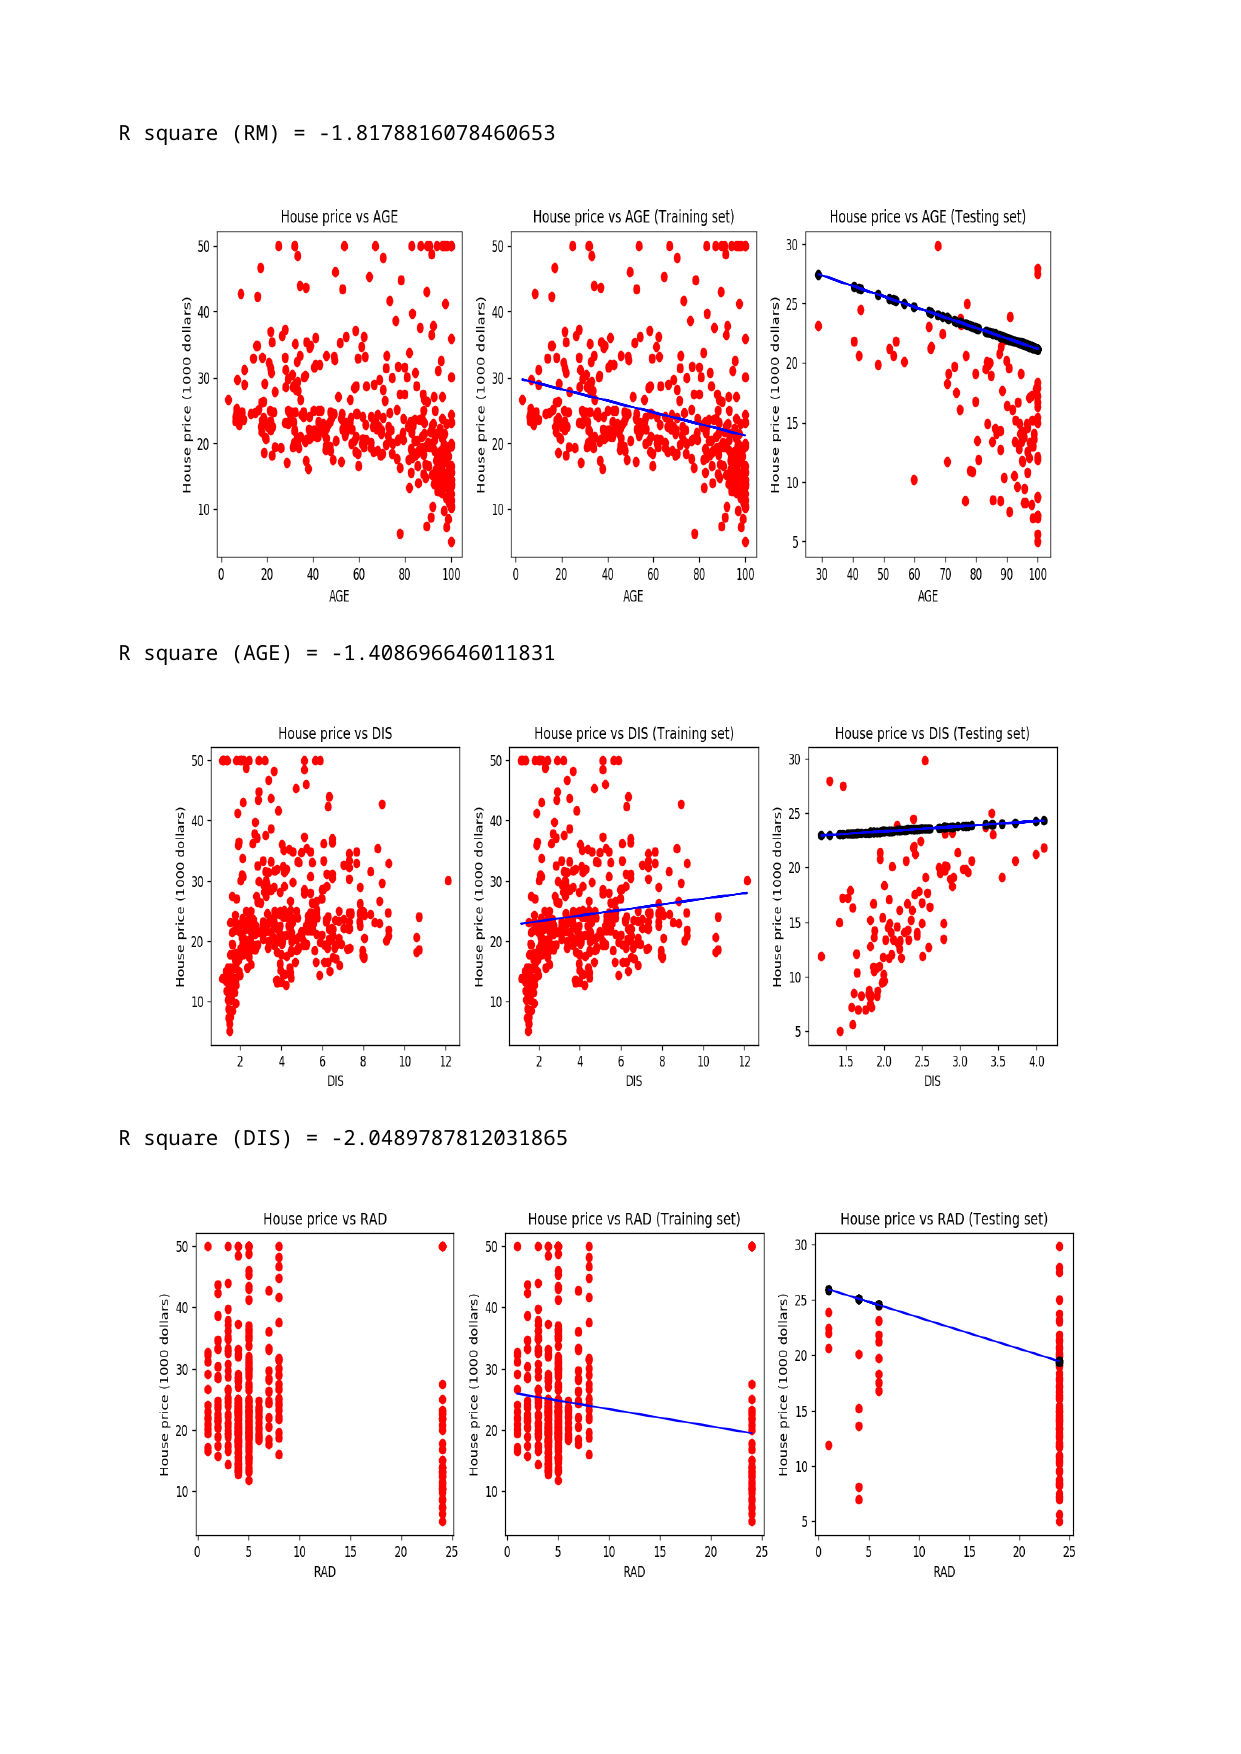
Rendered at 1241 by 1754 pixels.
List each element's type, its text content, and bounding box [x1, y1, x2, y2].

text R square (RM) = -1.8178816078460653 [118, 118, 1122, 147]
text R square (AGE) = -1.408696646011831 [118, 638, 1122, 667]
picture [82, 179, 1158, 610]
text R square (DIS) = -2.0489787812031865 [118, 1123, 1122, 1151]
picture [54, 1184, 1186, 1585]
picture [75, 700, 1166, 1094]
